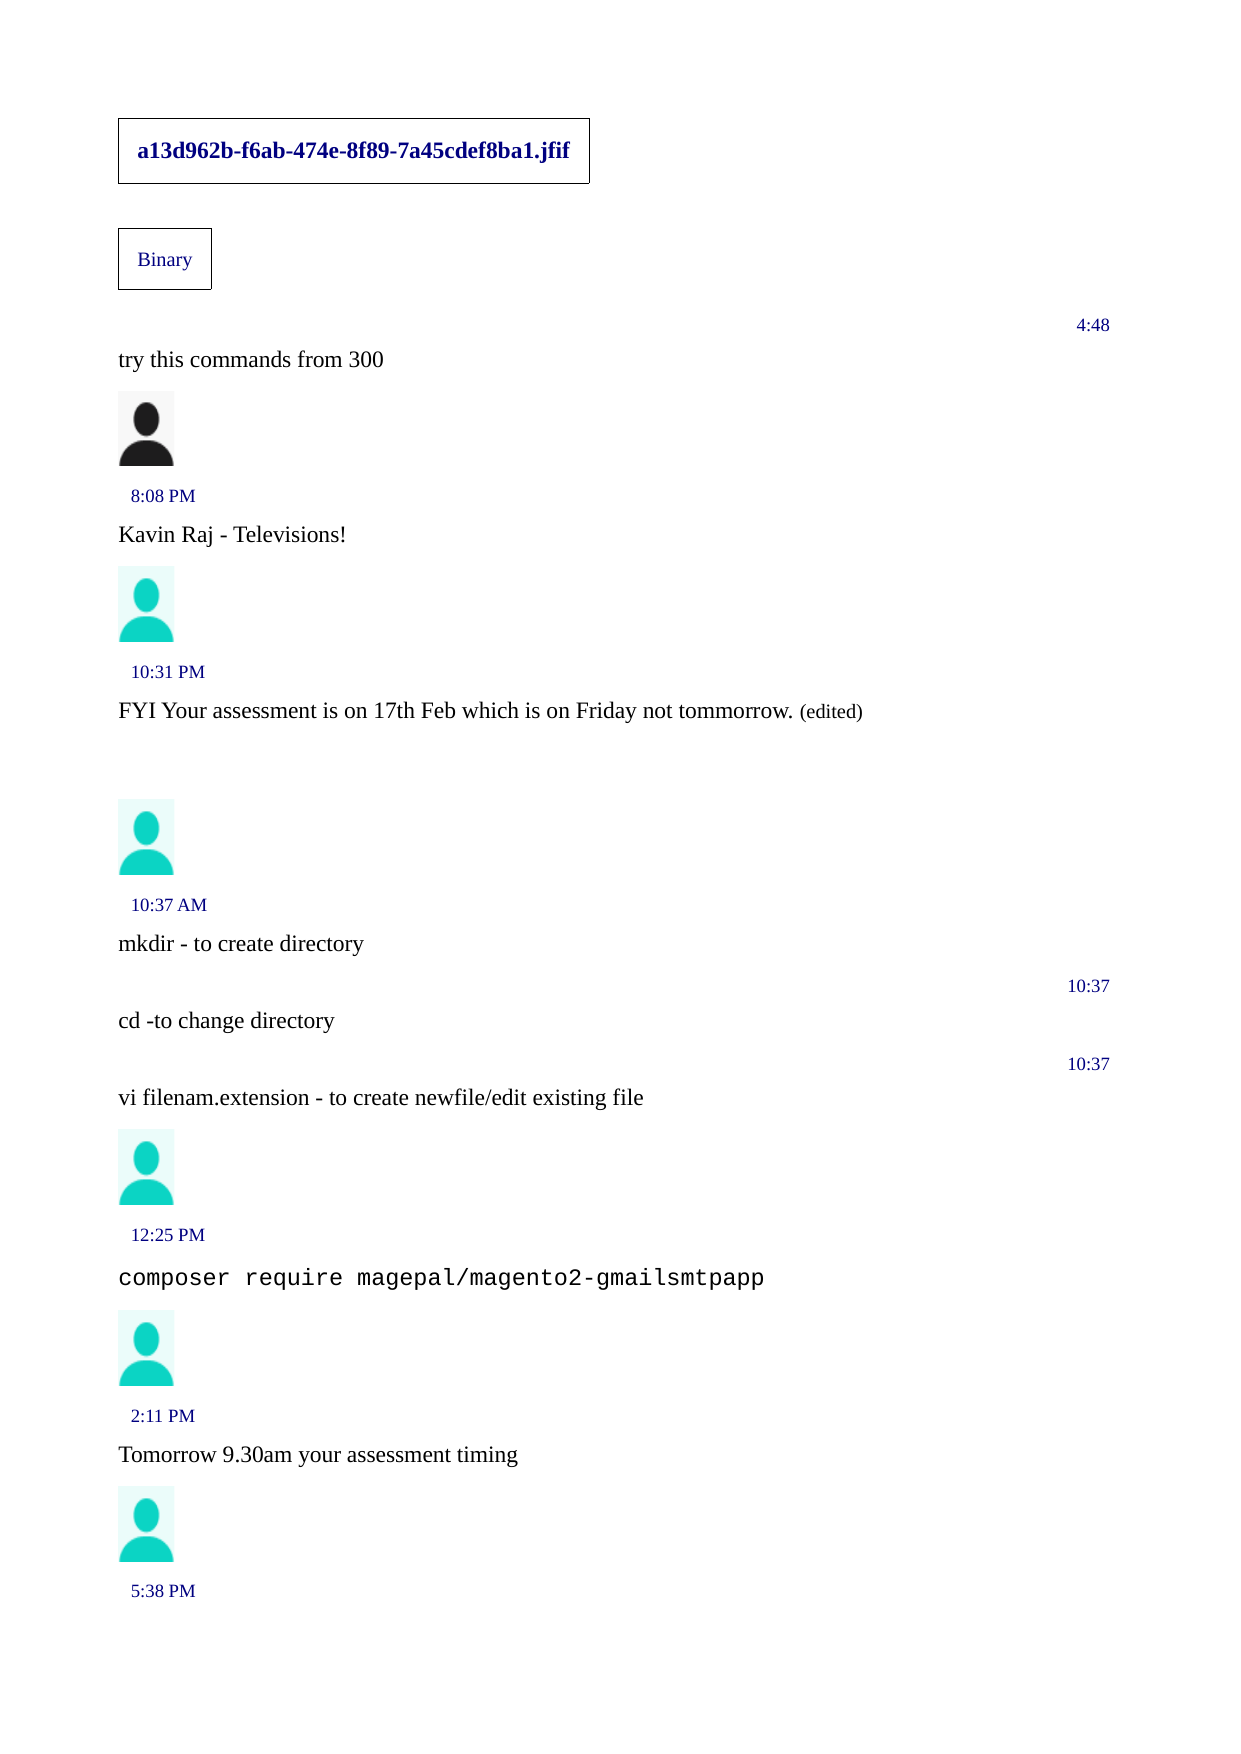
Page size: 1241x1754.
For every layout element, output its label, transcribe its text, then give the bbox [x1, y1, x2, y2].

picture [118, 1486, 175, 1562]
text FYI Your assessment is on 17th Feb which is on Friday not tommorrow. (edited) [118, 697, 1122, 723]
text Binary [119, 229, 211, 289]
text 4:48 [118, 314, 1109, 335]
text Tomorrow 9.30am your assessment timing [118, 1441, 1122, 1468]
text a13d962b-f6ab-474e-8f89-7a45cdef8ba1.jfif [119, 119, 589, 183]
text 10:31 PM [118, 655, 1122, 683]
text 5:38 PM [118, 1574, 1122, 1603]
text 12:25 PM [118, 1218, 1122, 1246]
text [212, 228, 1122, 289]
text 8:08 PM [118, 479, 1122, 508]
text cd -to change directory [118, 1007, 1122, 1034]
text vi filenam.extension - to create newfile/edit existing file [118, 1084, 1122, 1111]
picture [118, 1129, 175, 1205]
text 10:37 [118, 975, 1109, 997]
text 10:37 [118, 1052, 1109, 1074]
picture [118, 1310, 175, 1386]
text Kavin Raj - Televisions! [118, 521, 1122, 548]
picture [118, 391, 175, 466]
text 10:37 AM [118, 888, 1122, 917]
text 2:11 PM [118, 1399, 1122, 1428]
text mkdir - to create directory [118, 930, 1122, 957]
text try this commands from 300 [118, 345, 1122, 372]
picture [118, 566, 175, 642]
text composer require magepal/magento2-gmailsmtpapp [118, 1266, 1122, 1292]
text [590, 118, 1109, 183]
picture [118, 799, 175, 875]
